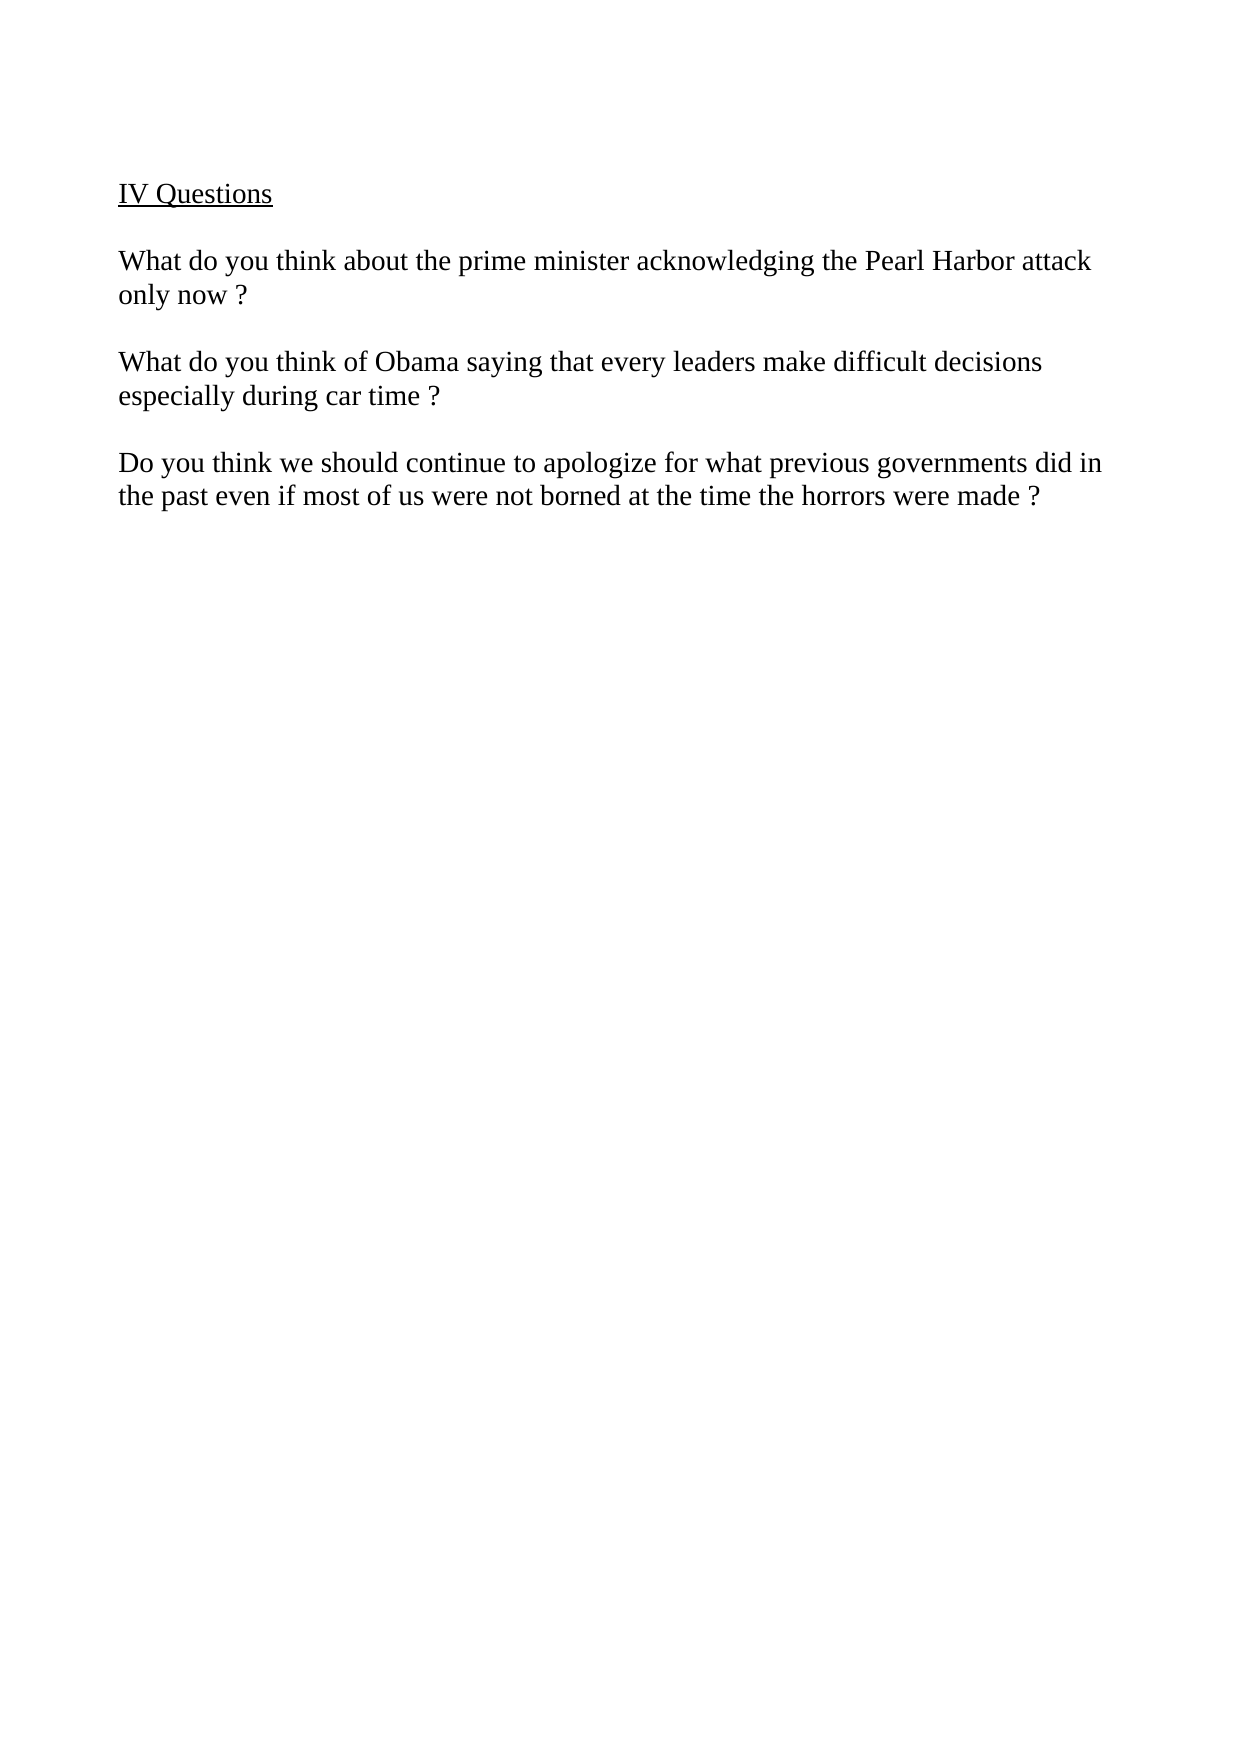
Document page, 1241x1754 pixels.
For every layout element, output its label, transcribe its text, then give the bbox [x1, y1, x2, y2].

text What do you think about the prime minister acknowledging the Pearl Harbor attack only now ? [118, 243, 1122, 311]
text IV Questions [118, 176, 1122, 210]
text Do you think we should continue to apologize for what previous governments did in the past even if most of us were not borned at the time the horrors were made ? [118, 445, 1122, 512]
text What do you think of Obama saying that every leaders make difficult decisions especially during car time ? [118, 344, 1122, 411]
